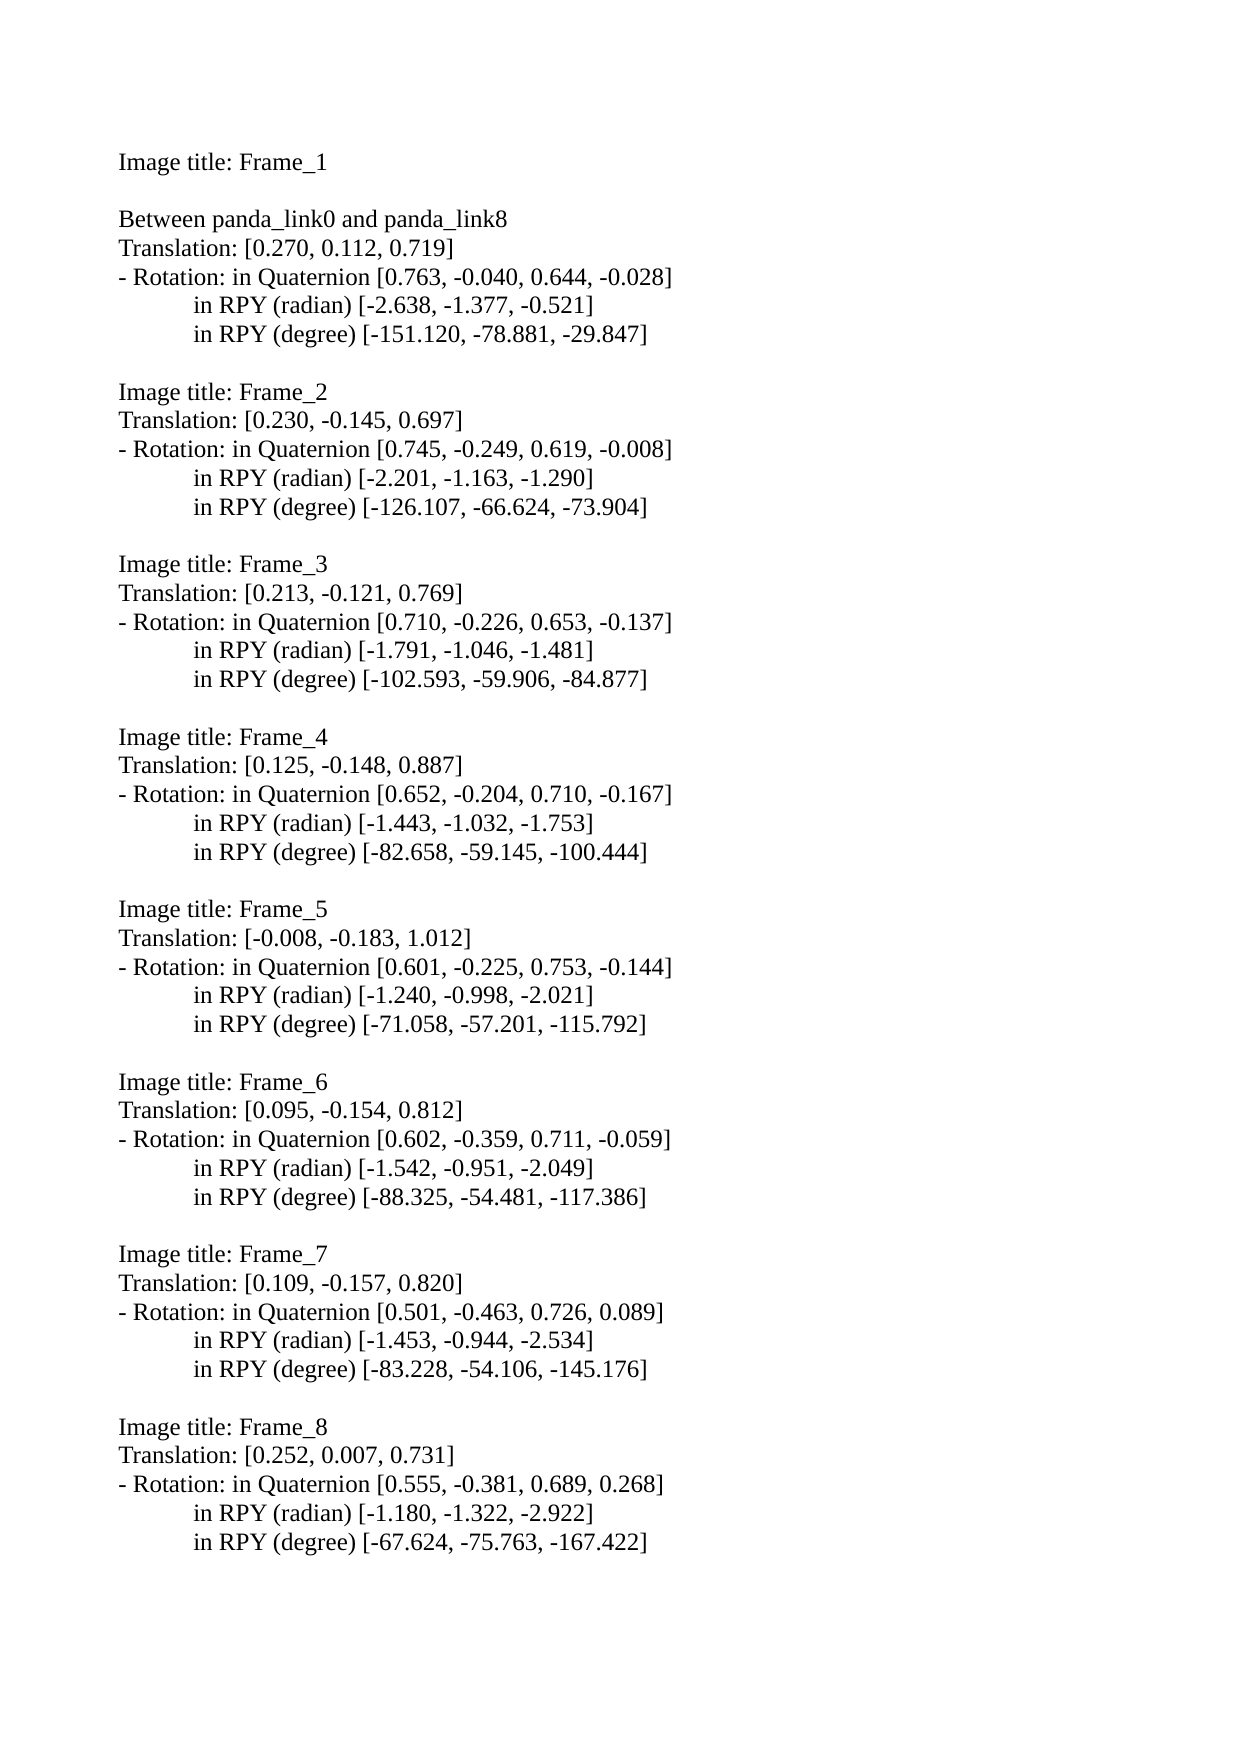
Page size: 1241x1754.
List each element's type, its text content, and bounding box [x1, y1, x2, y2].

text Image title: Frame_5 [118, 894, 1122, 923]
text in RPY (degree) [-67.624, -75.763, -167.422] [118, 1527, 1122, 1556]
text - Rotation: in Quaternion [0.602, -0.359, 0.711, -0.059] [118, 1124, 1122, 1153]
text in RPY (degree) [-71.058, -57.201, -115.792] [118, 1009, 1122, 1038]
text in RPY (degree) [-88.325, -54.481, -117.386] [118, 1182, 1122, 1211]
text in RPY (radian) [-2.638, -1.377, -0.521] [118, 291, 1122, 319]
text Translation: [0.230, -0.145, 0.697] [118, 406, 1122, 434]
text in RPY (degree) [-102.593, -59.906, -84.877] [118, 664, 1122, 693]
text - Rotation: in Quaternion [0.710, -0.226, 0.653, -0.137] [118, 607, 1122, 636]
text - Rotation: in Quaternion [0.745, -0.249, 0.619, -0.008] [118, 434, 1122, 463]
text - Rotation: in Quaternion [0.601, -0.225, 0.753, -0.144] [118, 952, 1122, 981]
text in RPY (degree) [-151.120, -78.881, -29.847] [118, 319, 1122, 348]
text in RPY (radian) [-1.791, -1.046, -1.481] [118, 636, 1122, 664]
text Image title: Frame_7 [118, 1239, 1122, 1268]
text in RPY (radian) [-2.201, -1.163, -1.290] [118, 463, 1122, 492]
text - Rotation: in Quaternion [0.763, -0.040, 0.644, -0.028] [118, 262, 1122, 291]
text Translation: [0.109, -0.157, 0.820] [118, 1268, 1122, 1297]
text Image title: Frame_3 [118, 549, 1122, 578]
text in RPY (radian) [-1.180, -1.322, -2.922] [118, 1498, 1122, 1527]
text in RPY (radian) [-1.542, -0.951, -2.049] [118, 1153, 1122, 1182]
text - Rotation: in Quaternion [0.555, -0.381, 0.689, 0.268] [118, 1469, 1122, 1498]
text in RPY (degree) [-83.228, -54.106, -145.176] [118, 1354, 1122, 1383]
text Translation: [-0.008, -0.183, 1.012] [118, 923, 1122, 952]
text in RPY (radian) [-1.453, -0.944, -2.534] [118, 1326, 1122, 1354]
text in RPY (radian) [-1.240, -0.998, -2.021] [118, 981, 1122, 1009]
text Translation: [0.095, -0.154, 0.812] [118, 1096, 1122, 1124]
text - Rotation: in Quaternion [0.652, -0.204, 0.710, -0.167] [118, 779, 1122, 808]
text Image title: Frame_8 [118, 1412, 1122, 1441]
text Image title: Frame_2 [118, 377, 1122, 406]
text in RPY (degree) [-126.107, -66.624, -73.904] [118, 492, 1122, 521]
text Translation: [0.252, 0.007, 0.731] [118, 1441, 1122, 1469]
text Translation: [0.213, -0.121, 0.769] [118, 578, 1122, 607]
text in RPY (degree) [-82.658, -59.145, -100.444] [118, 837, 1122, 866]
text Translation: [0.125, -0.148, 0.887] [118, 751, 1122, 779]
text Between panda_link0 and panda_link8 [118, 204, 1122, 233]
text - Rotation: in Quaternion [0.501, -0.463, 0.726, 0.089] [118, 1297, 1122, 1326]
text in RPY (radian) [-1.443, -1.032, -1.753] [118, 808, 1122, 837]
text Image title: Frame_1 [118, 147, 1122, 176]
text Image title: Frame_4 [118, 722, 1122, 751]
text Image title: Frame_6 [118, 1067, 1122, 1096]
text Translation: [0.270, 0.112, 0.719] [118, 233, 1122, 262]
